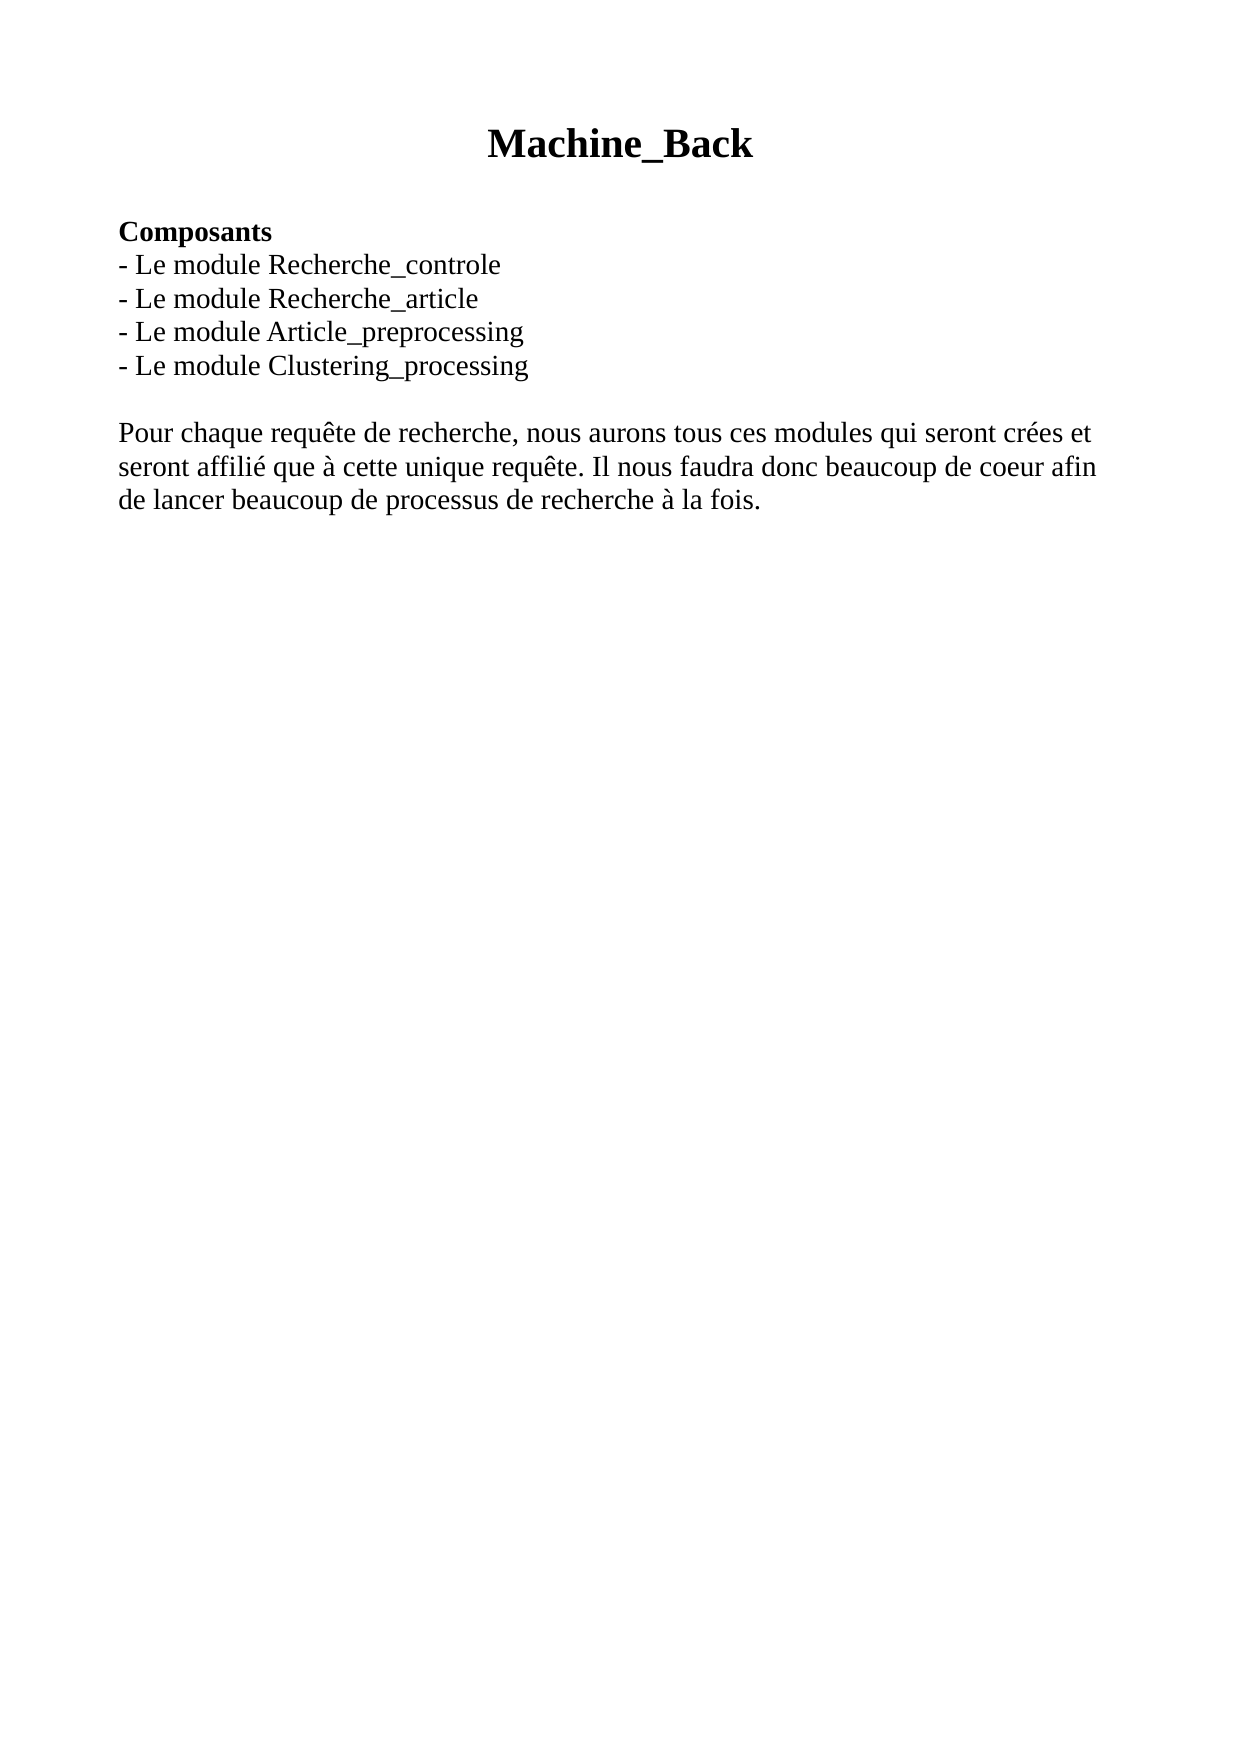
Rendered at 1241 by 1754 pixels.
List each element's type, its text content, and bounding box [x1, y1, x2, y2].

text - Le module Clustering_processing [118, 348, 1122, 382]
text - Le module Recherche_article [118, 281, 1122, 314]
text - Le module Article_preprocessing [118, 314, 1122, 348]
text - Le module Recherche_controle [118, 247, 1122, 281]
text Composants [118, 214, 1122, 247]
text Pour chaque requête de recherche, nous aurons tous ces modules qui seront crées et seront affilié que à cette unique requête. Il nous faudra donc beaucoup de coeur afin de lancer beaucoup de processus de recherche à la fois. [118, 415, 1122, 516]
text Machine_Back [118, 118, 1122, 166]
